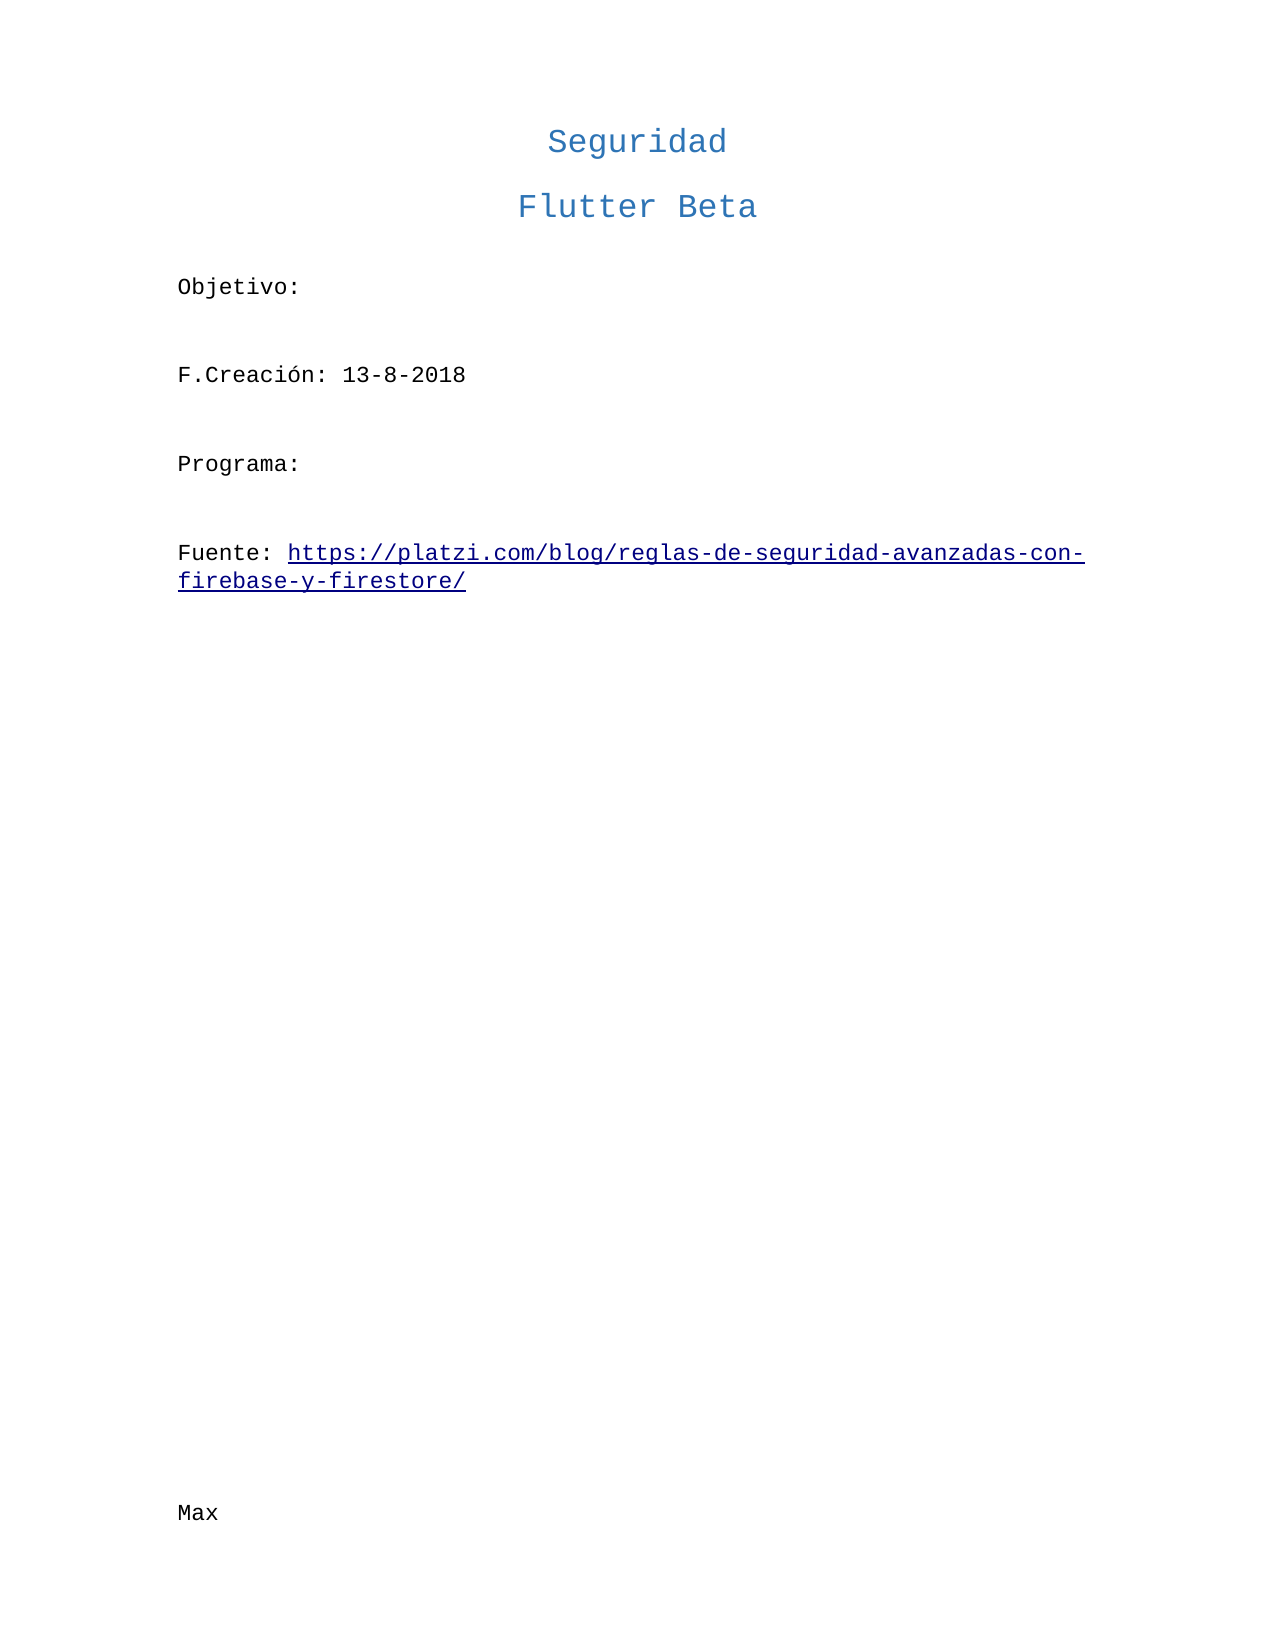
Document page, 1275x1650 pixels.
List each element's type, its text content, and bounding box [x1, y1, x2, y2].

subtitle Seguridad [177, 125, 1098, 163]
text Objetivo: [177, 275, 1098, 301]
subtitle Flutter Beta [177, 190, 1098, 228]
text Max [177, 1501, 1098, 1527]
text Programa: [177, 452, 1098, 478]
text Fuente: https://platzi.com/blog/reglas-de-seguridad-avanzadas-con-firebase-y-firestore/ [177, 541, 1098, 595]
text F.Creación: 13-8-2018 [177, 364, 1098, 390]
